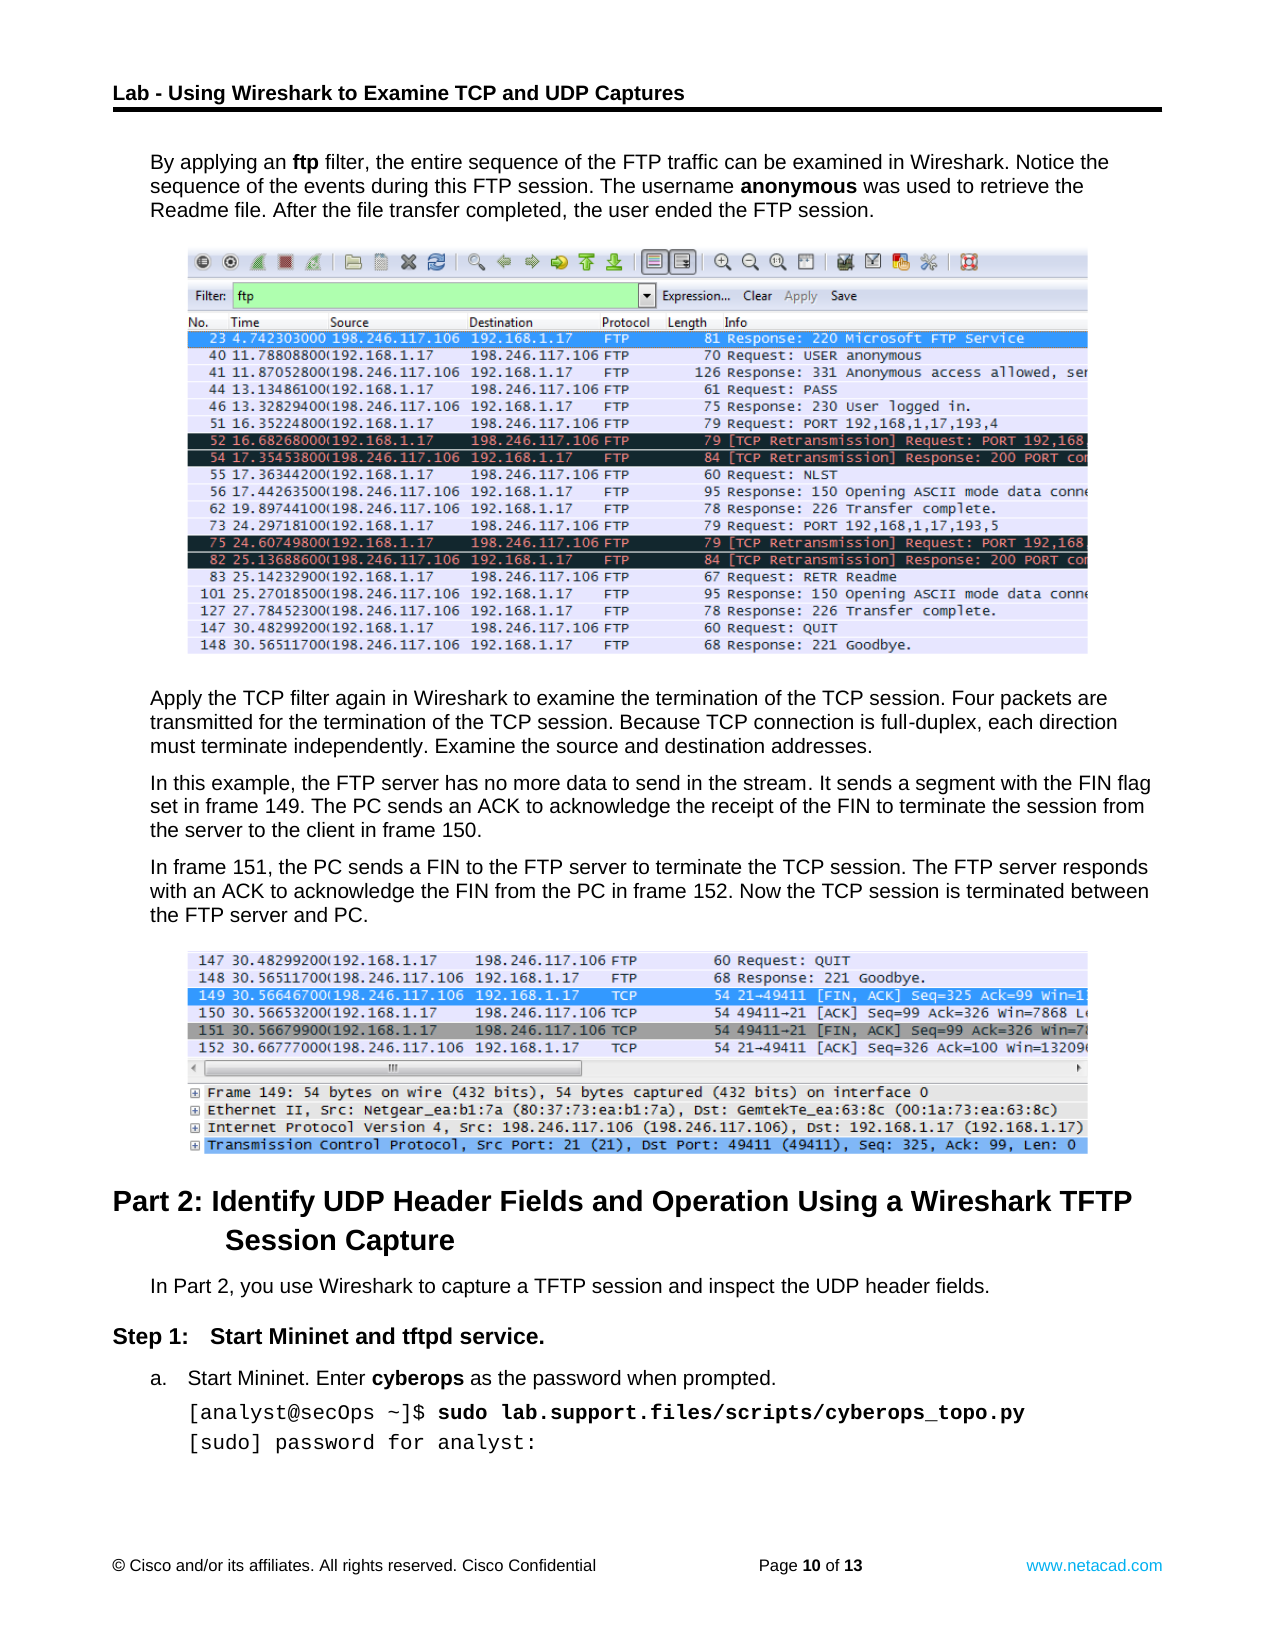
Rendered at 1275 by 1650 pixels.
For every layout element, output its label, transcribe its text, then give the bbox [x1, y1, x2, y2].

list Start Mininet. Enter cyberops as the password when prompted. [150, 1366, 1162, 1389]
subtitle Start Mininet and tftpd service. [112, 1323, 1162, 1349]
text [sudo] password for analyst: [187, 1432, 1162, 1456]
text In Part 2, you use Wireshark to capture a TFTP session and inspect the UDP header fields. [150, 1274, 1162, 1298]
picture [187, 951, 1088, 1156]
text In frame 151, the PC sends a FIN to the FTP server to terminate the TCP session. The FTP server responds with an ACK to acknowledge the FIN from the PC in frame 152. Now the TCP session is terminated between the FTP server and PC. [150, 855, 1162, 927]
text By applying an ftp filter, the entire sequence of the FTP traffic can be examined in Wireshark. Notice the sequence of the events during this FTP session. The username anonymous was used to retrieve the Readme file. After the file transfer completed, the user ended the FTP session. [150, 150, 1162, 222]
text Apply the TCP filter again in Wireshark to examine the termination of the TCP session. Four packets are transmitted for the termination of the TCP session. Because TCP connection is full-duplex, each direction must terminate independently. Examine the source and destination addresses. [150, 686, 1162, 758]
text [analyst@secOps ~]$ sudo lab.support.files/scripts/cyberops_topo.py [187, 1402, 1162, 1426]
subtitle Identify UDP Header Fields and Operation Using a Wireshark TFTP Session Capture [112, 1184, 1162, 1256]
text In this example, the FTP server has no more data to send in the stream. It sends a segment with the FIN flag set in frame 149. The PC sends an ACK to acknowledge the receipt of the FIN to terminate the session from the server to the client in frame 150. [150, 770, 1162, 842]
picture [187, 246, 1088, 658]
